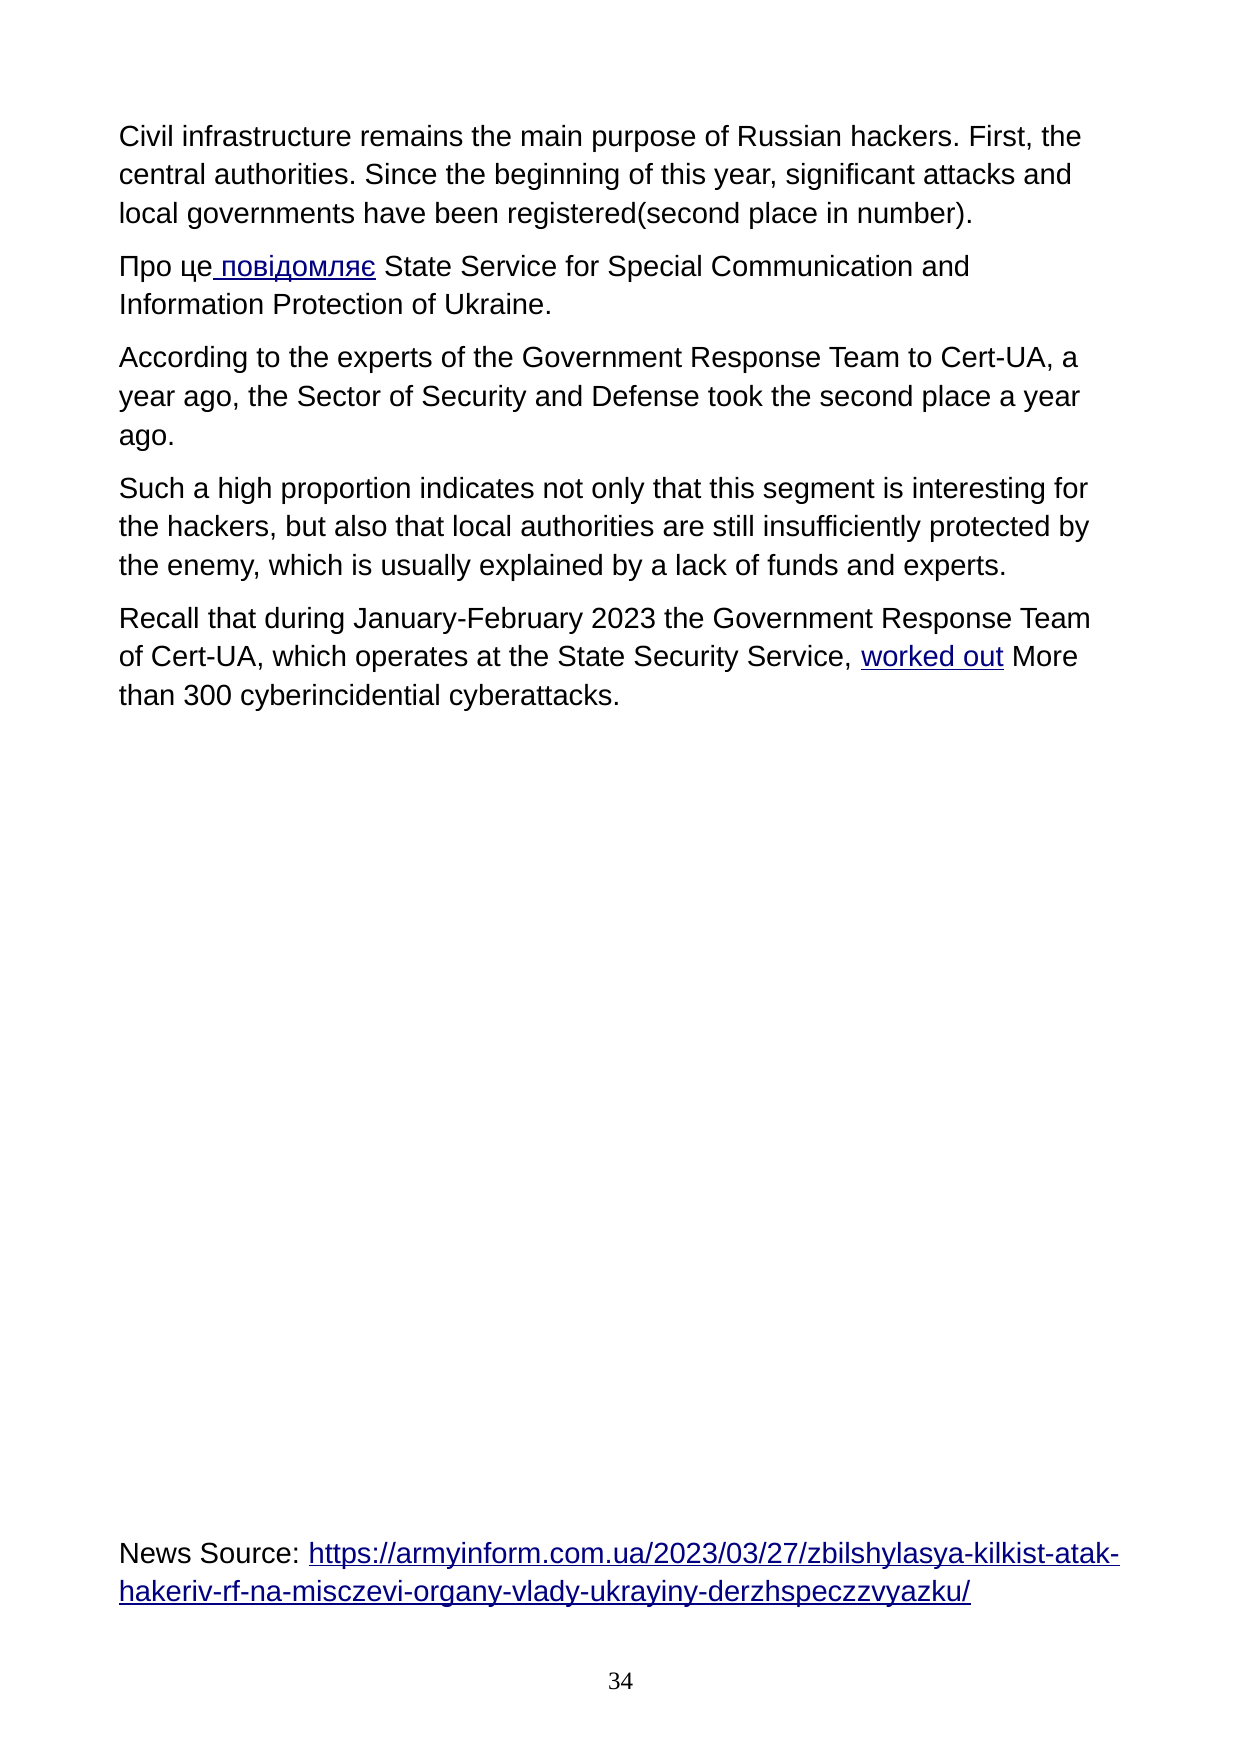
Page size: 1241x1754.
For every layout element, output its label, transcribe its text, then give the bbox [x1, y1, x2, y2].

text News Source: https://armyinform.com.ua/2023/03/27/zbilshylasya-kilkist-atak-hakeriv-rf-na-misczevi-organy-vlady-ukrayiny-derzhspeczzvyazku/ [118, 1536, 1122, 1608]
text Such a high proportion indicates not only that this segment is interesting for the hackers, but also that local authorities are still insufficiently protected by the enemy, which is usually explained by a lack of funds and experts. [118, 471, 1122, 581]
text According to the experts of the Government Response Team to Cert-UA, a year ago, the Sector of Security and Defense took the second place a year ago. [118, 340, 1122, 451]
text Про це повідомляє State Service for Special Communication and Information Protection of Ukraine. [118, 249, 1122, 321]
text Recall that during January-February 2023 the Government Response Team of Cert-UA, which operates at the State Security Service, worked out More than 300 cyberincidential cyberattacks. [118, 601, 1122, 711]
text Civil infrastructure remains the main purpose of Russian hackers. First, the central authorities. Since the beginning of this year, significant attacks and local governments have been registered(second place in number). [118, 118, 1122, 229]
